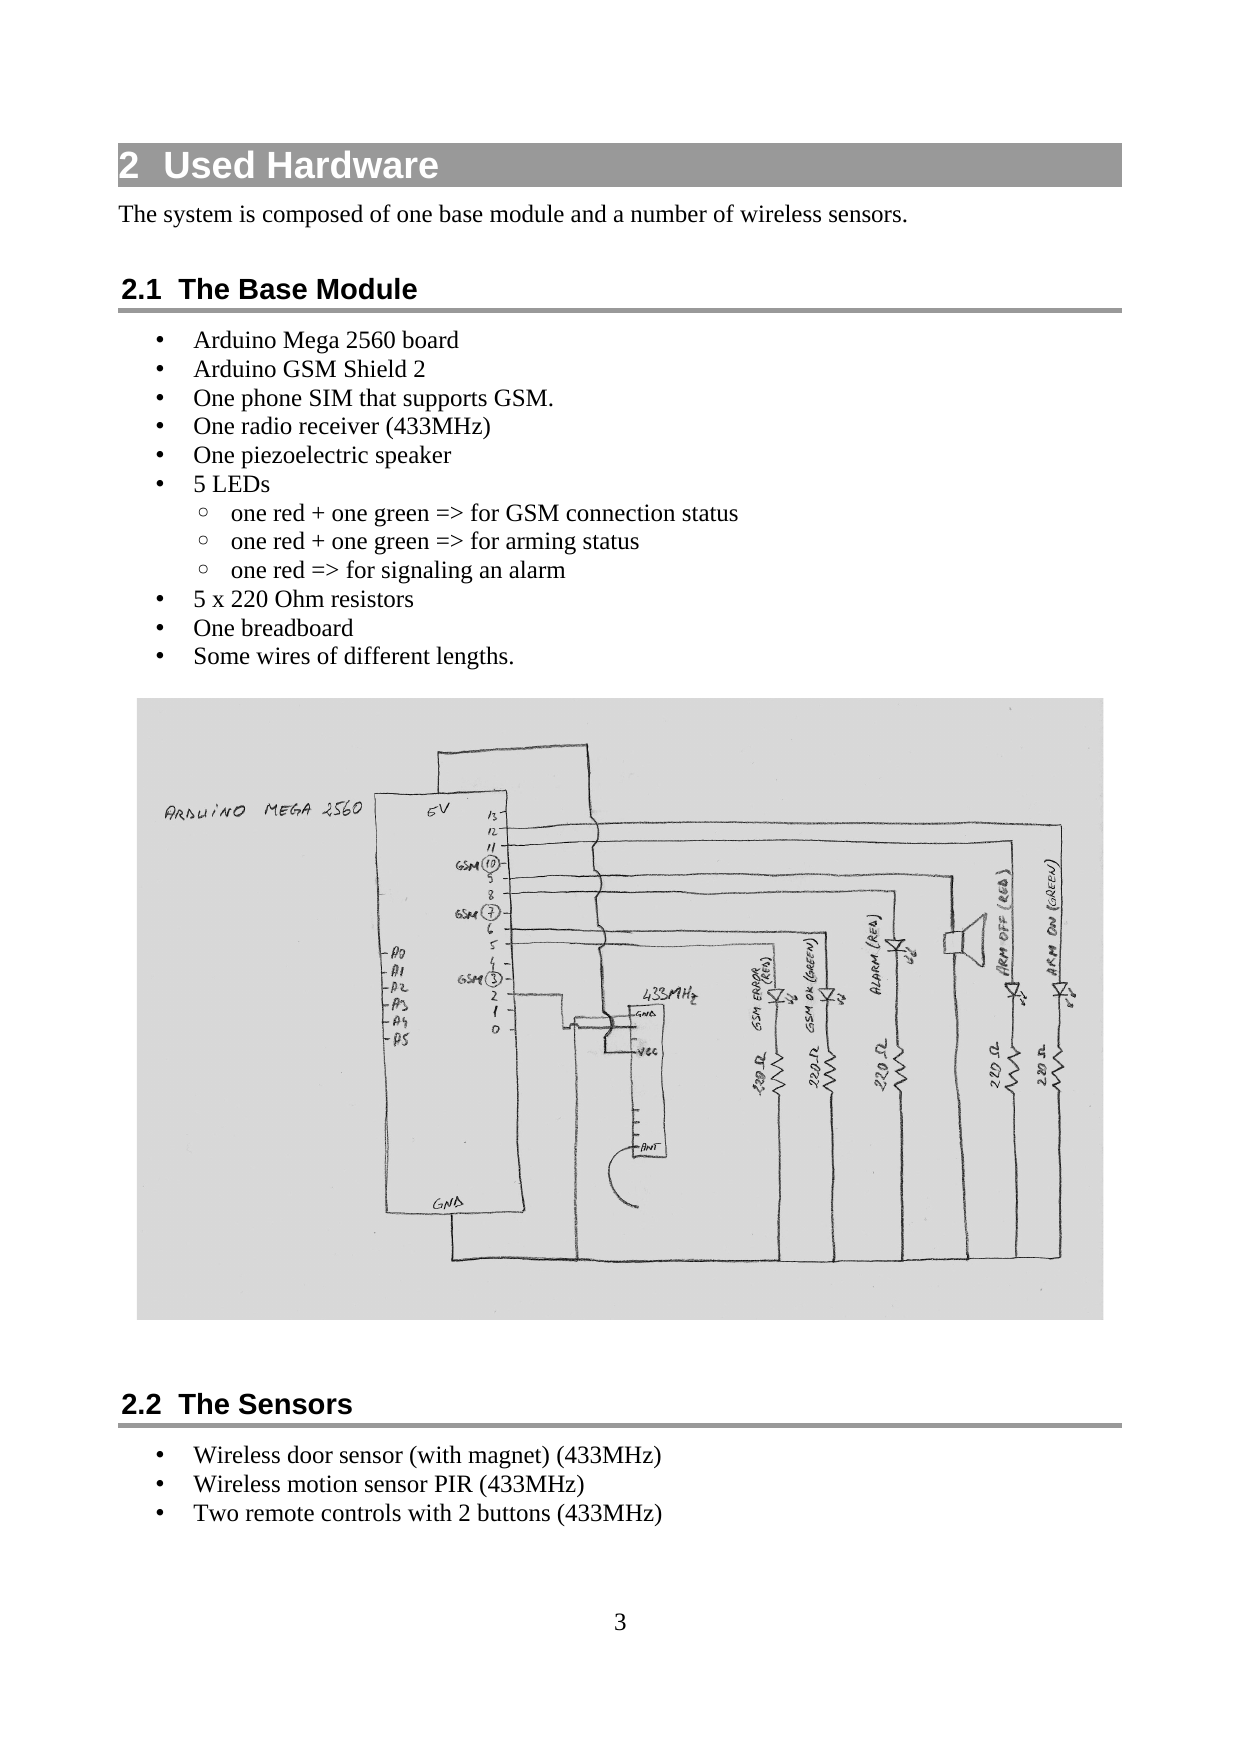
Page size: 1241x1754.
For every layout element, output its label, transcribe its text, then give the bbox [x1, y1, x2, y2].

list Two remote controls with 2 buttons (433MHz) [156, 1498, 1122, 1526]
list Arduino GSM Shield 2 [156, 354, 1122, 383]
list Wireless motion sensor PIR (433MHz) [156, 1469, 1122, 1498]
text The system is composed of one base module and a number of wireless sensors. [118, 199, 1122, 228]
subtitle Used Hardware [118, 143, 1122, 187]
list Wireless door sensor (with magnet) (433MHz) [156, 1440, 1122, 1469]
list One phone SIM that supports GSM. [156, 383, 1122, 411]
list one red + one green => for arming status [193, 526, 1122, 555]
list Arduino Mega 2560 board [156, 325, 1122, 354]
list one red => for signaling an alarm [193, 555, 1122, 584]
list 5 x 220 Ohm resistors [156, 584, 1122, 613]
subtitle The Sensors [118, 1384, 1122, 1423]
list 5 LEDs [156, 469, 1122, 498]
subtitle The Base Module [118, 269, 1122, 308]
list One piezoelectric speaker [156, 440, 1122, 469]
list one red + one green => for GSM connection status [193, 498, 1122, 526]
list One radio receiver (433MHz) [156, 411, 1122, 440]
list Some wires of different lengths. [156, 641, 1122, 670]
list One breadboard [156, 613, 1122, 641]
picture [136, 698, 1104, 1320]
